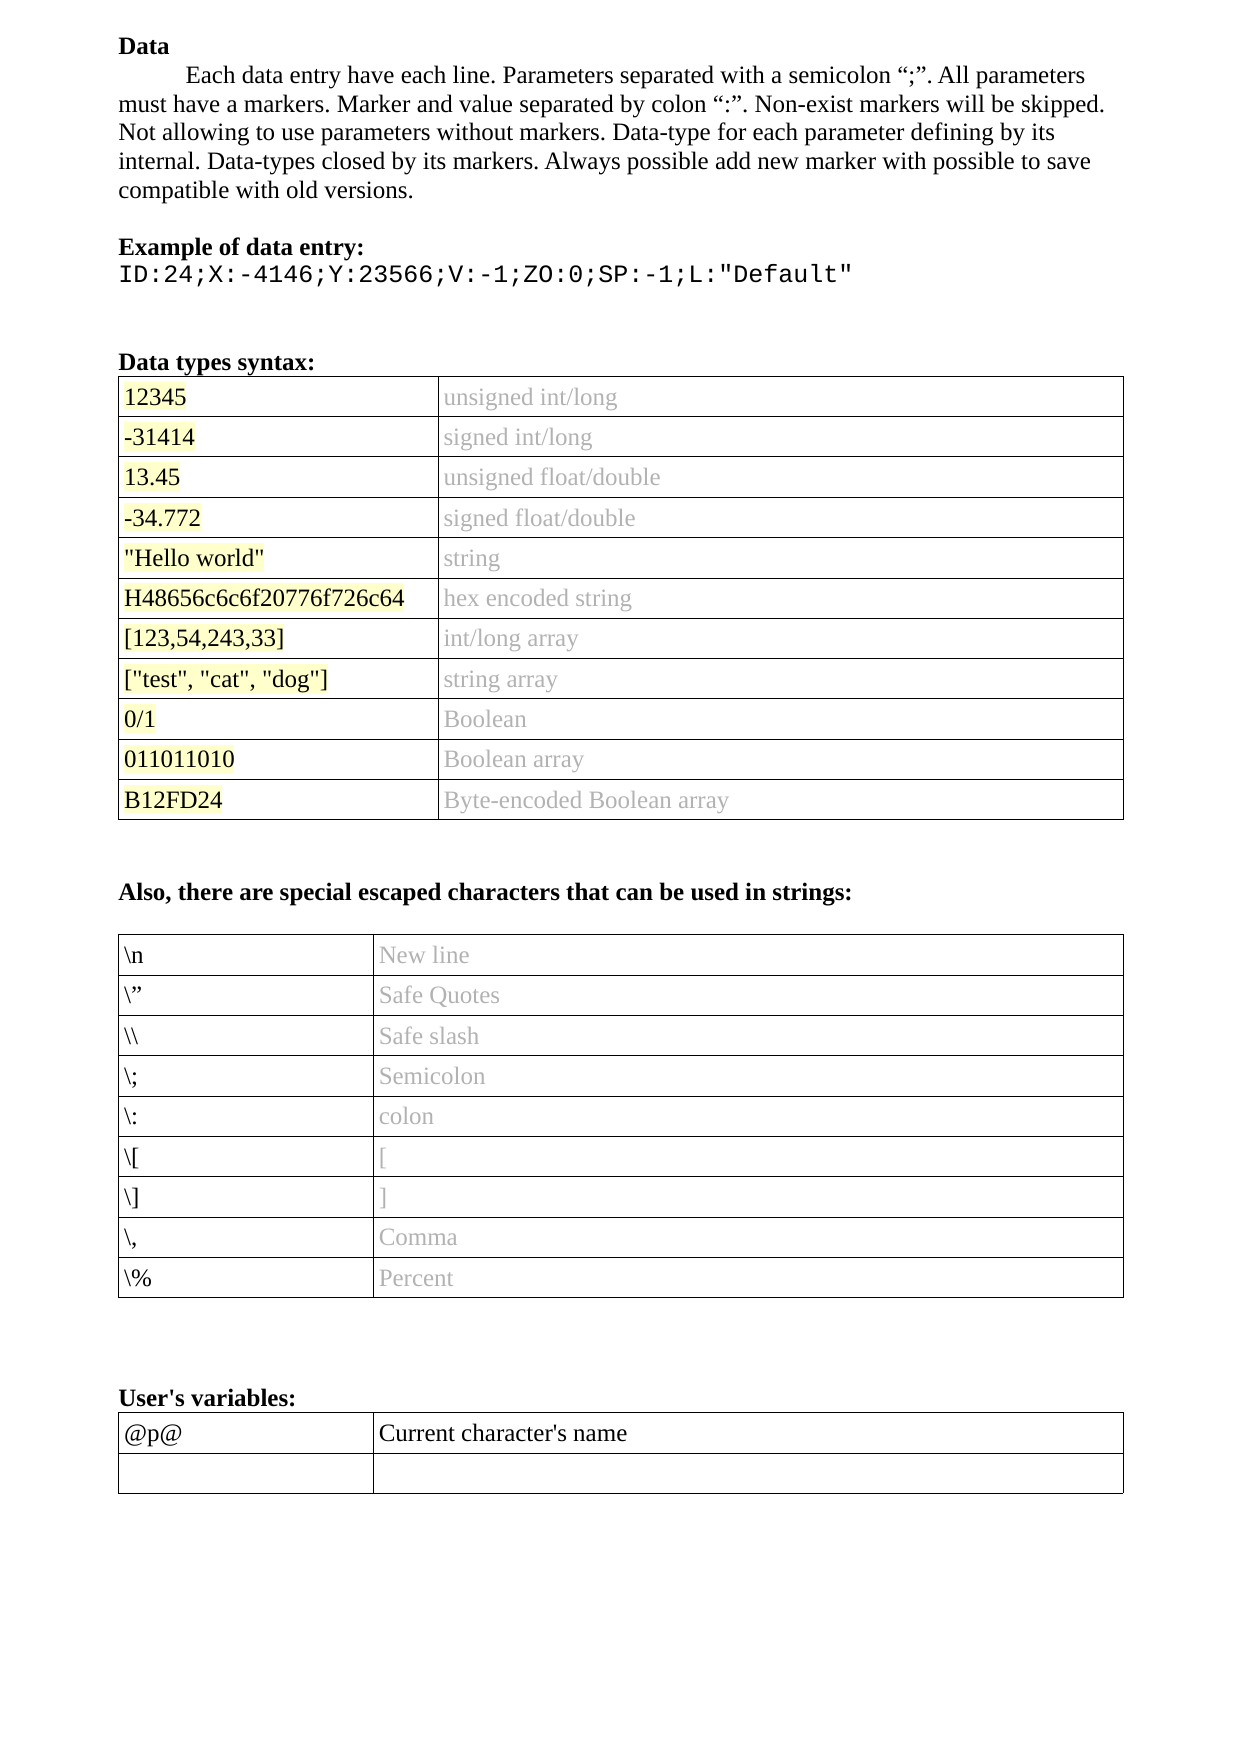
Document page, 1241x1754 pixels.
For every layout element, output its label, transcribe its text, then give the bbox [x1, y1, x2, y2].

table_cell \, [119, 1218, 373, 1257]
table_cell 13.45 [119, 457, 438, 497]
table_cell -34.772 [119, 498, 438, 537]
table_cell [ [374, 1137, 1123, 1176]
table_cell Boolean array [439, 740, 1123, 779]
table_cell Percent [374, 1258, 1123, 1297]
table_cell hex encoded string [439, 579, 1123, 618]
table_cell signed float/double [439, 498, 1123, 537]
table_cell H48656c6c6f20776f726c64 [119, 579, 438, 618]
table_cell 011011010 [119, 740, 438, 779]
table_header 12345 [119, 377, 438, 416]
table_cell 0/1 [119, 699, 438, 739]
table_header unsigned int/long [439, 377, 1123, 416]
table_header Current character's name [374, 1413, 1123, 1453]
table_cell \] [119, 1177, 373, 1217]
table_cell int/long array [439, 619, 1123, 658]
table_cell colon [374, 1097, 1123, 1136]
table_cell Safe slash [374, 1016, 1123, 1055]
table_header New line [374, 935, 1123, 975]
table_cell [123,54,243,33] [119, 619, 438, 658]
table_cell ] [374, 1177, 1123, 1217]
table_cell \” [119, 976, 373, 1015]
table_header \n [119, 935, 373, 975]
table_cell Safe Quotes [374, 976, 1123, 1015]
table_cell \; [119, 1056, 373, 1096]
table_cell Byte-encoded Boolean array [439, 780, 1123, 819]
table_cell Boolean [439, 699, 1123, 739]
table_cell \: [119, 1097, 373, 1136]
table_cell Semicolon [374, 1056, 1123, 1096]
text Data Each data entry have each line. Parameters separated with a semicolon “;”. All parameters must have a markers. Marker and value separated by colon “:”. Non-exist markers will be skipped. [118, 31, 1122, 117]
text Not allowing to use parameters without markers. Data-type for each parameter defining by its internal. Data-types closed by its markers. Always possible add new marker with possible to save compatible with old versions. [118, 117, 1122, 204]
table_cell B12FD24 [119, 780, 438, 819]
table_cell "Hello world" [119, 538, 438, 577]
text Data types syntax: [118, 347, 1122, 376]
table_cell [119, 1454, 373, 1493]
table_cell [374, 1454, 1123, 1493]
text Also, there are special escaped characters that can be used in strings: [118, 877, 1122, 906]
table_cell signed int/long [439, 417, 1123, 456]
table_cell -31414 [119, 417, 438, 456]
table_cell unsigned float/double [439, 457, 1123, 497]
text User's variables: [118, 1383, 1122, 1412]
table_cell string array [439, 659, 1123, 698]
text Example of data entry: [118, 232, 1122, 261]
table_header @p@ [119, 1413, 373, 1453]
table_cell \% [119, 1258, 373, 1297]
table_cell Comma [374, 1218, 1123, 1257]
table_cell \\ [119, 1016, 373, 1055]
table_cell \[ [119, 1137, 373, 1176]
text ID:24;X:-4146;Y:23566;V:-1;ZO:0;SP:-1;L:"Default" [118, 261, 1122, 289]
table_cell string [439, 538, 1123, 577]
table_cell ["test", "cat", "dog"] [119, 659, 438, 698]
